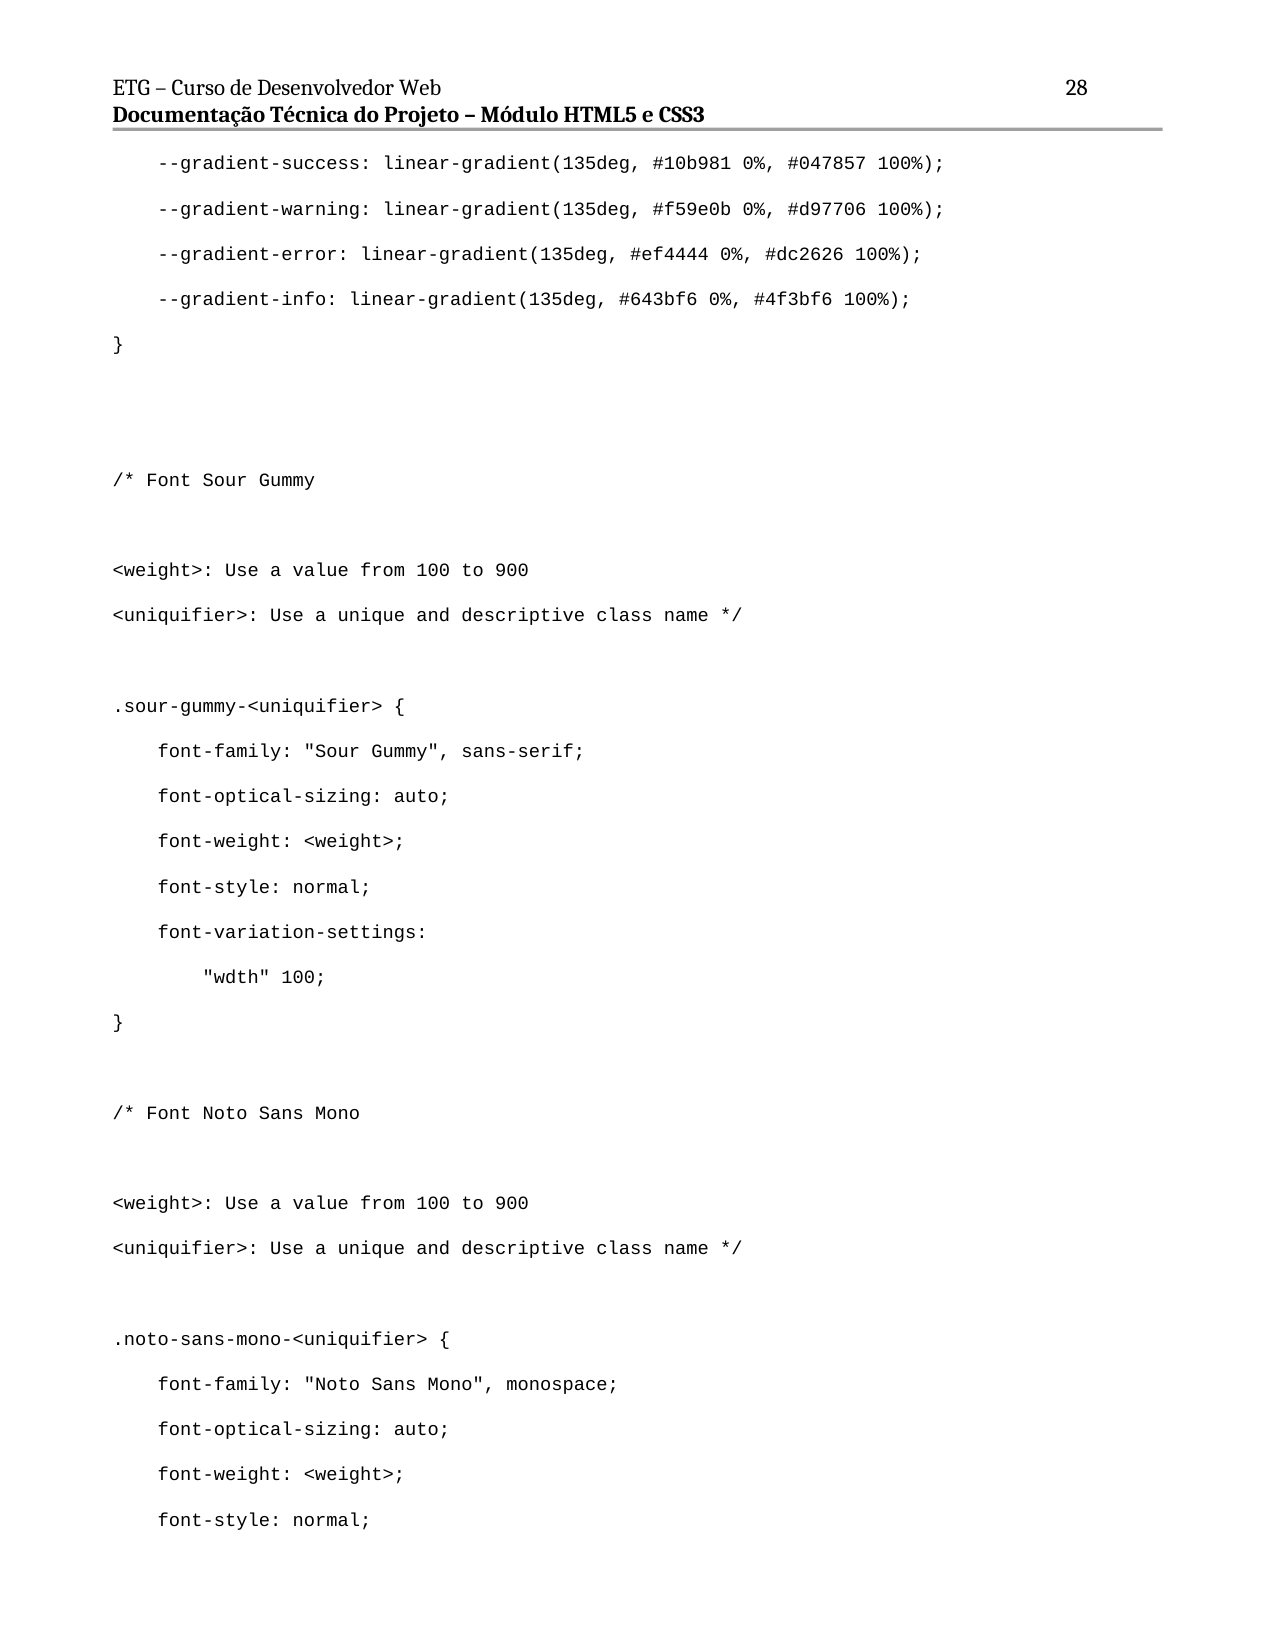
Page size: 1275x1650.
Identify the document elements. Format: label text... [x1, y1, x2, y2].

text /* Font Noto Sans Mono [112, 1103, 1162, 1125]
text font-style: normal; [112, 1510, 1162, 1532]
text "wdth" 100; [112, 968, 1162, 989]
text --gradient-warning: linear-gradient(135deg, #f59e0b 0%, #d97706 100%); [112, 199, 1162, 221]
text font-variation-settings: [112, 923, 1162, 944]
text --gradient-error: linear-gradient(135deg, #ef4444 0%, #dc2626 100%); [112, 244, 1162, 266]
text .noto-sans-mono-<uniquifier> { [112, 1329, 1162, 1351]
text font-weight: <weight>; [112, 832, 1162, 853]
text font-optical-sizing: auto; [112, 787, 1162, 808]
text <uniquifier>: Use a unique and descriptive class name */ [112, 1239, 1162, 1260]
text font-style: normal; [112, 877, 1162, 899]
text font-family: "Noto Sans Mono", monospace; [112, 1375, 1162, 1396]
text /* Font Sour Gummy [112, 471, 1162, 492]
text <weight>: Use a value from 100 to 900 [112, 1194, 1162, 1215]
text <weight>: Use a value from 100 to 900 [112, 561, 1162, 582]
text --gradient-info: linear-gradient(135deg, #643bf6 0%, #4f3bf6 100%); [112, 290, 1162, 311]
text <uniquifier>: Use a unique and descriptive class name */ [112, 606, 1162, 627]
text font-family: "Sour Gummy", sans-serif; [112, 742, 1162, 763]
text } [112, 1013, 1162, 1034]
text font-optical-sizing: auto; [112, 1420, 1162, 1441]
text font-weight: <weight>; [112, 1465, 1162, 1486]
text .sour-gummy-<uniquifier> { [112, 697, 1162, 718]
text } [112, 335, 1162, 356]
text --gradient-success: linear-gradient(135deg, #10b981 0%, #047857 100%); [112, 154, 1162, 175]
